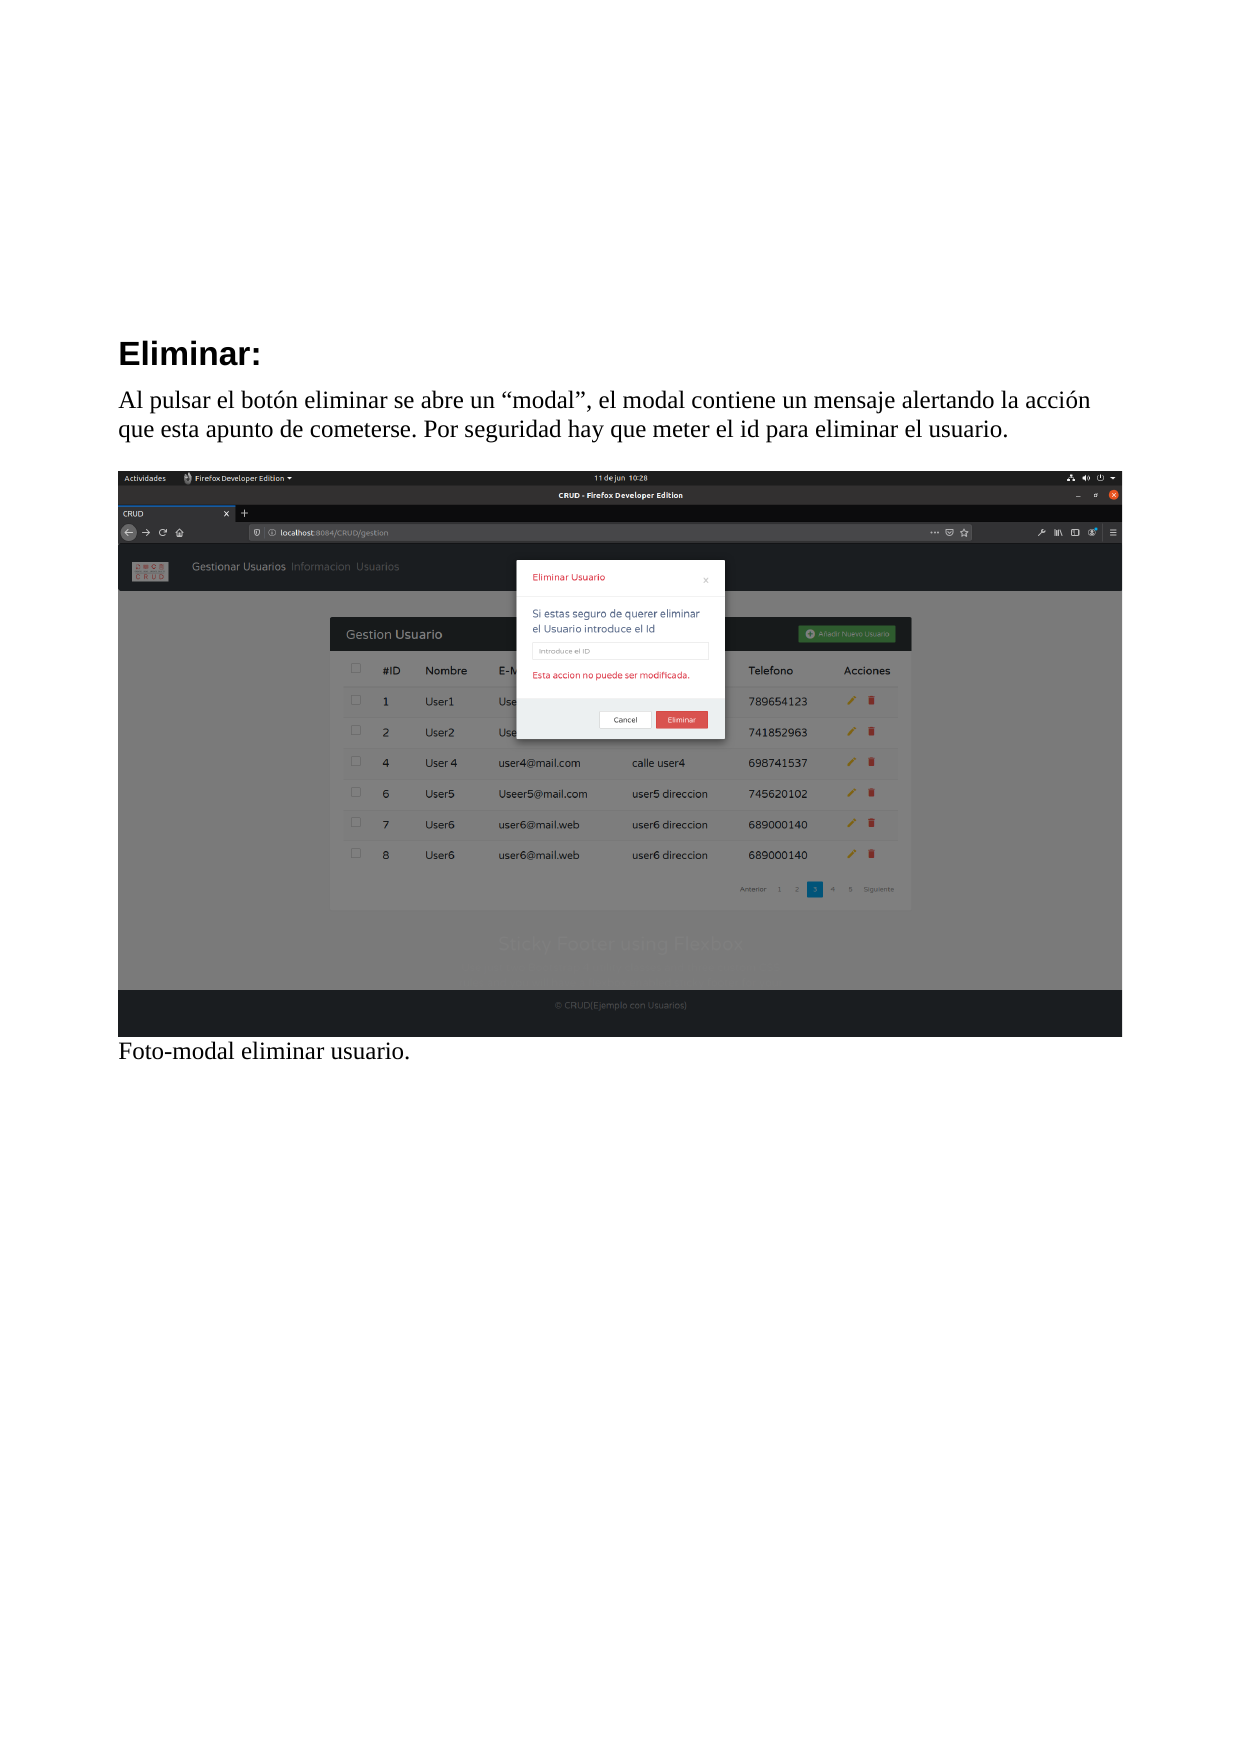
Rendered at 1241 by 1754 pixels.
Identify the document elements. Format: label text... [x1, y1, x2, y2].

text Al pulsar el botón eliminar se abre un “modal”, el modal contiene un mensaje alertando la acción que esta apunto de cometerse. Por seguridad hay que meter el id para eliminar el usuario. [118, 385, 1122, 443]
picture [118, 471, 1123, 1037]
subtitle Eliminar: [118, 334, 1122, 373]
text Foto-modal eliminar usuario. [118, 1037, 1122, 1065]
